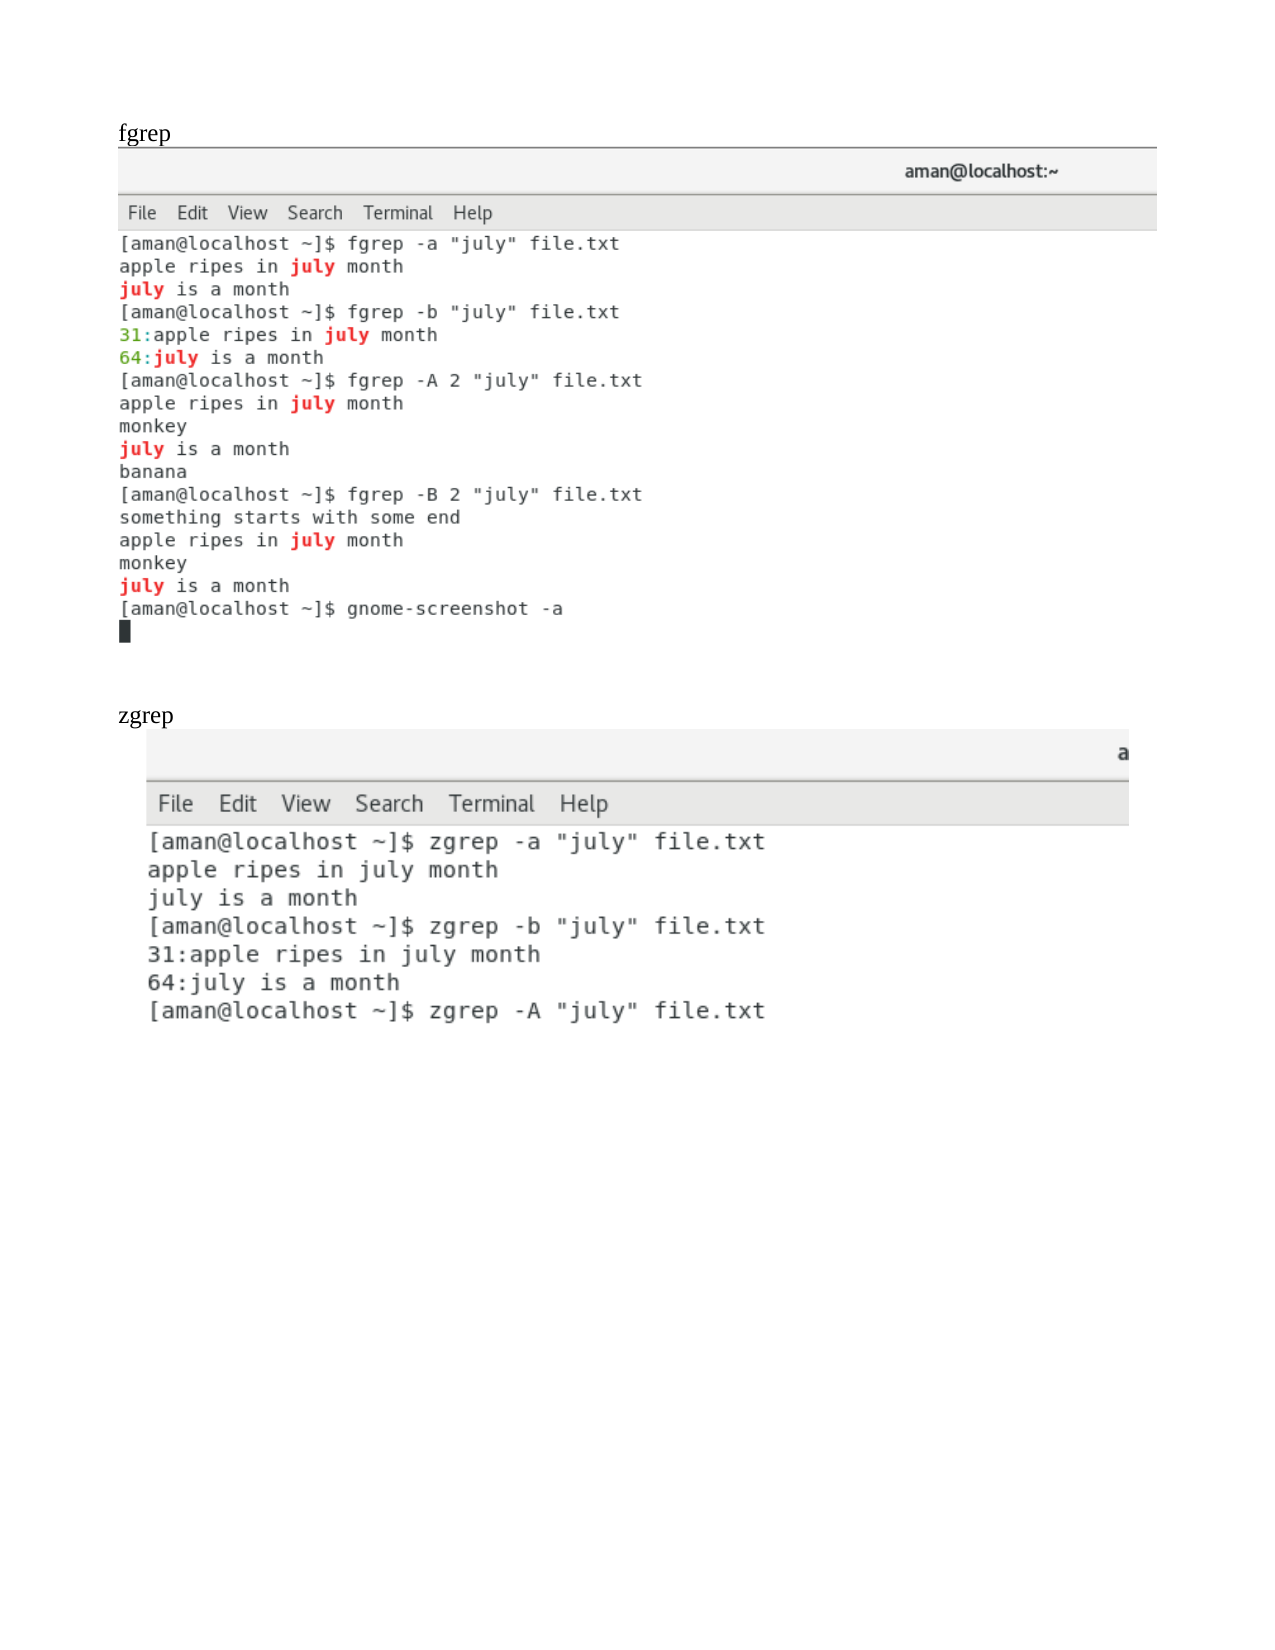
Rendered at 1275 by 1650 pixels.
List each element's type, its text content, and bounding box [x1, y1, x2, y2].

text zgrep [118, 701, 1157, 729]
picture [146, 729, 1129, 1028]
picture [118, 146, 1157, 672]
text fgrep [118, 118, 1157, 146]
